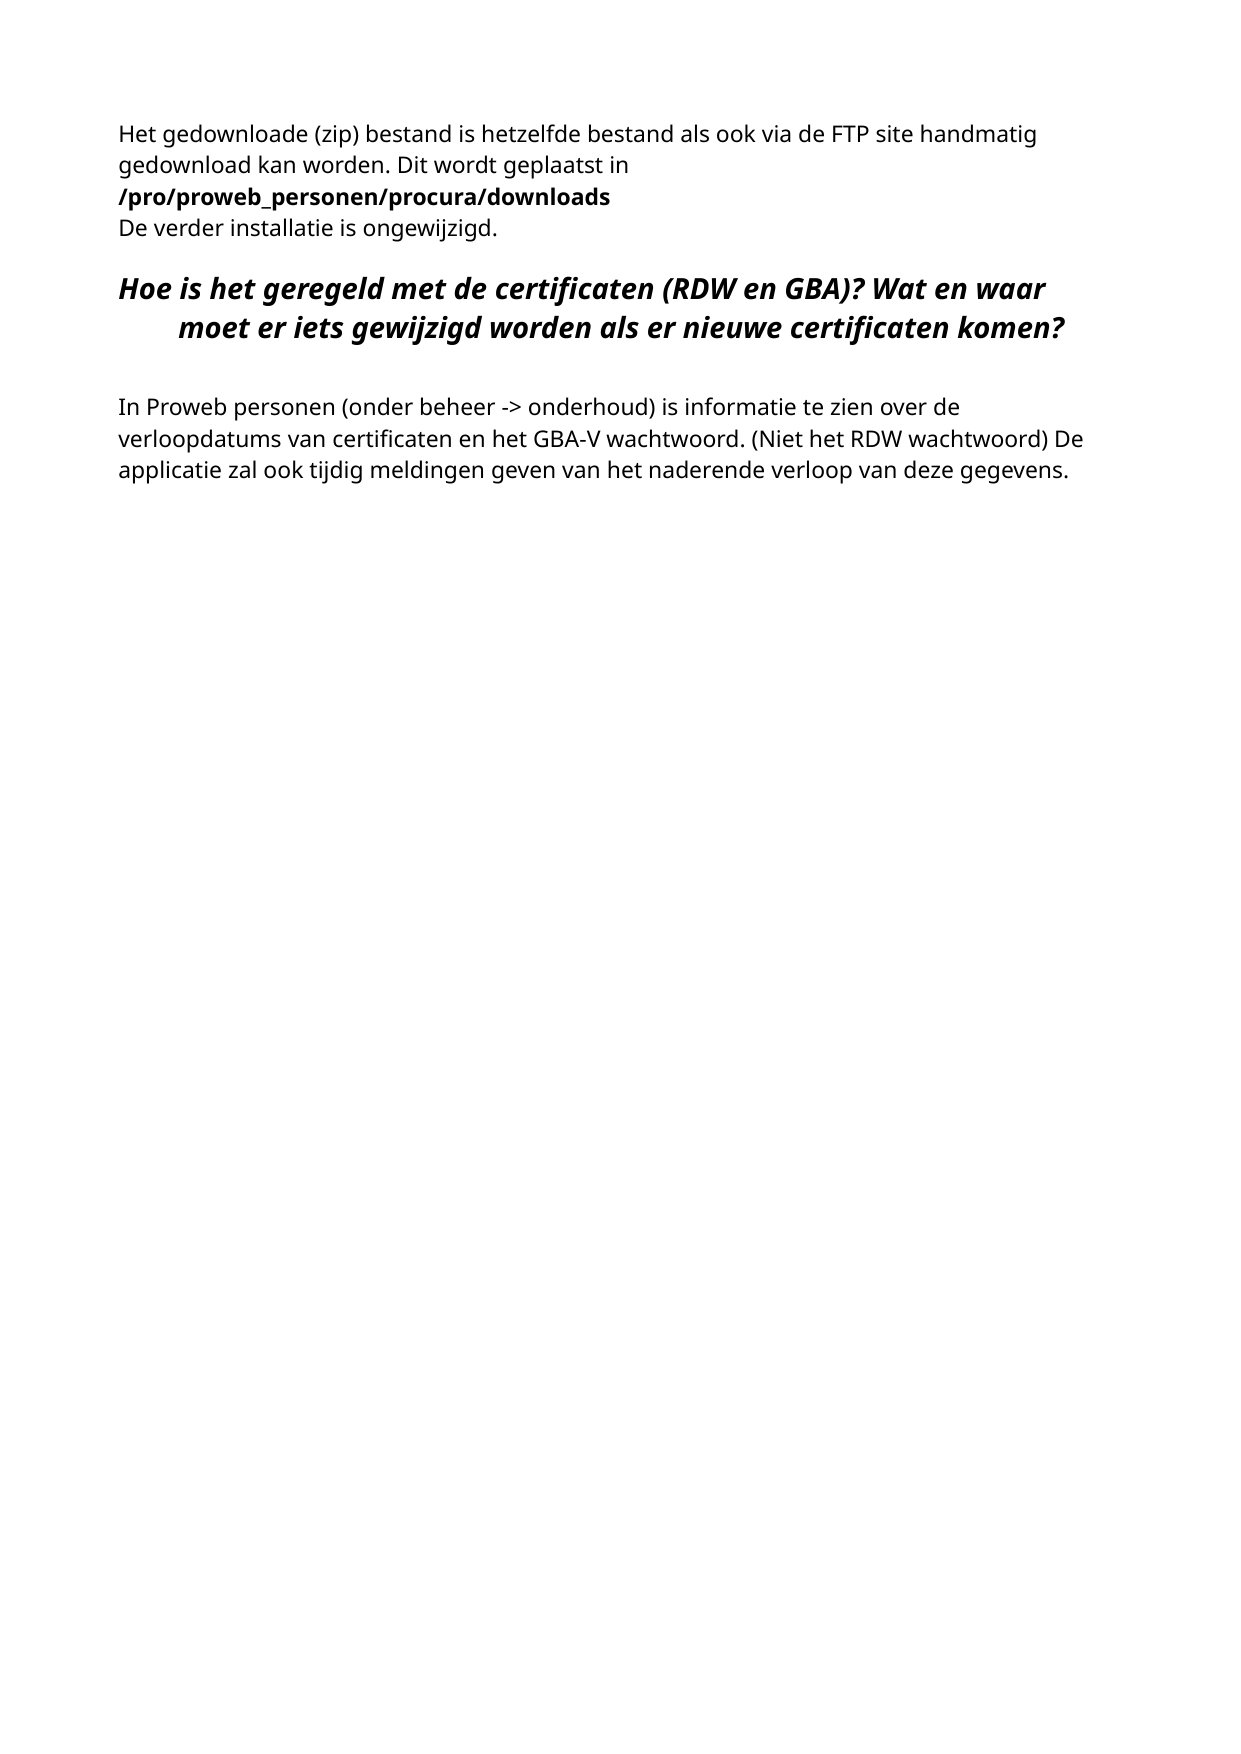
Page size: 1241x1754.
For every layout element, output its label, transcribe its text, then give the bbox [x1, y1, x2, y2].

subtitle Hoe is het geregeld met de certificaten (RDW en GBA)? Wat en waar moet er iets gewijzigd worden als er nieuwe certificaten komen? [118, 268, 1122, 347]
text In Proweb personen (onder beheer -> onderhoud) is informatie te zien over de verloopdatums van certificaten en het GBA-V wachtwoord. (Niet het RDW wachtwoord) De applicatie zal ook tijdig meldingen geven van het naderende verloop van deze gegevens. [118, 391, 1122, 485]
text Het gedownloade (zip) bestand is hetzelfde bestand als ook via de FTP site handmatig gedownload kan worden. Dit wordt geplaatst in /pro/proweb_personen/procura/downloads [118, 118, 1122, 212]
text De verder installatie is ongewijzigd. [118, 212, 1122, 243]
